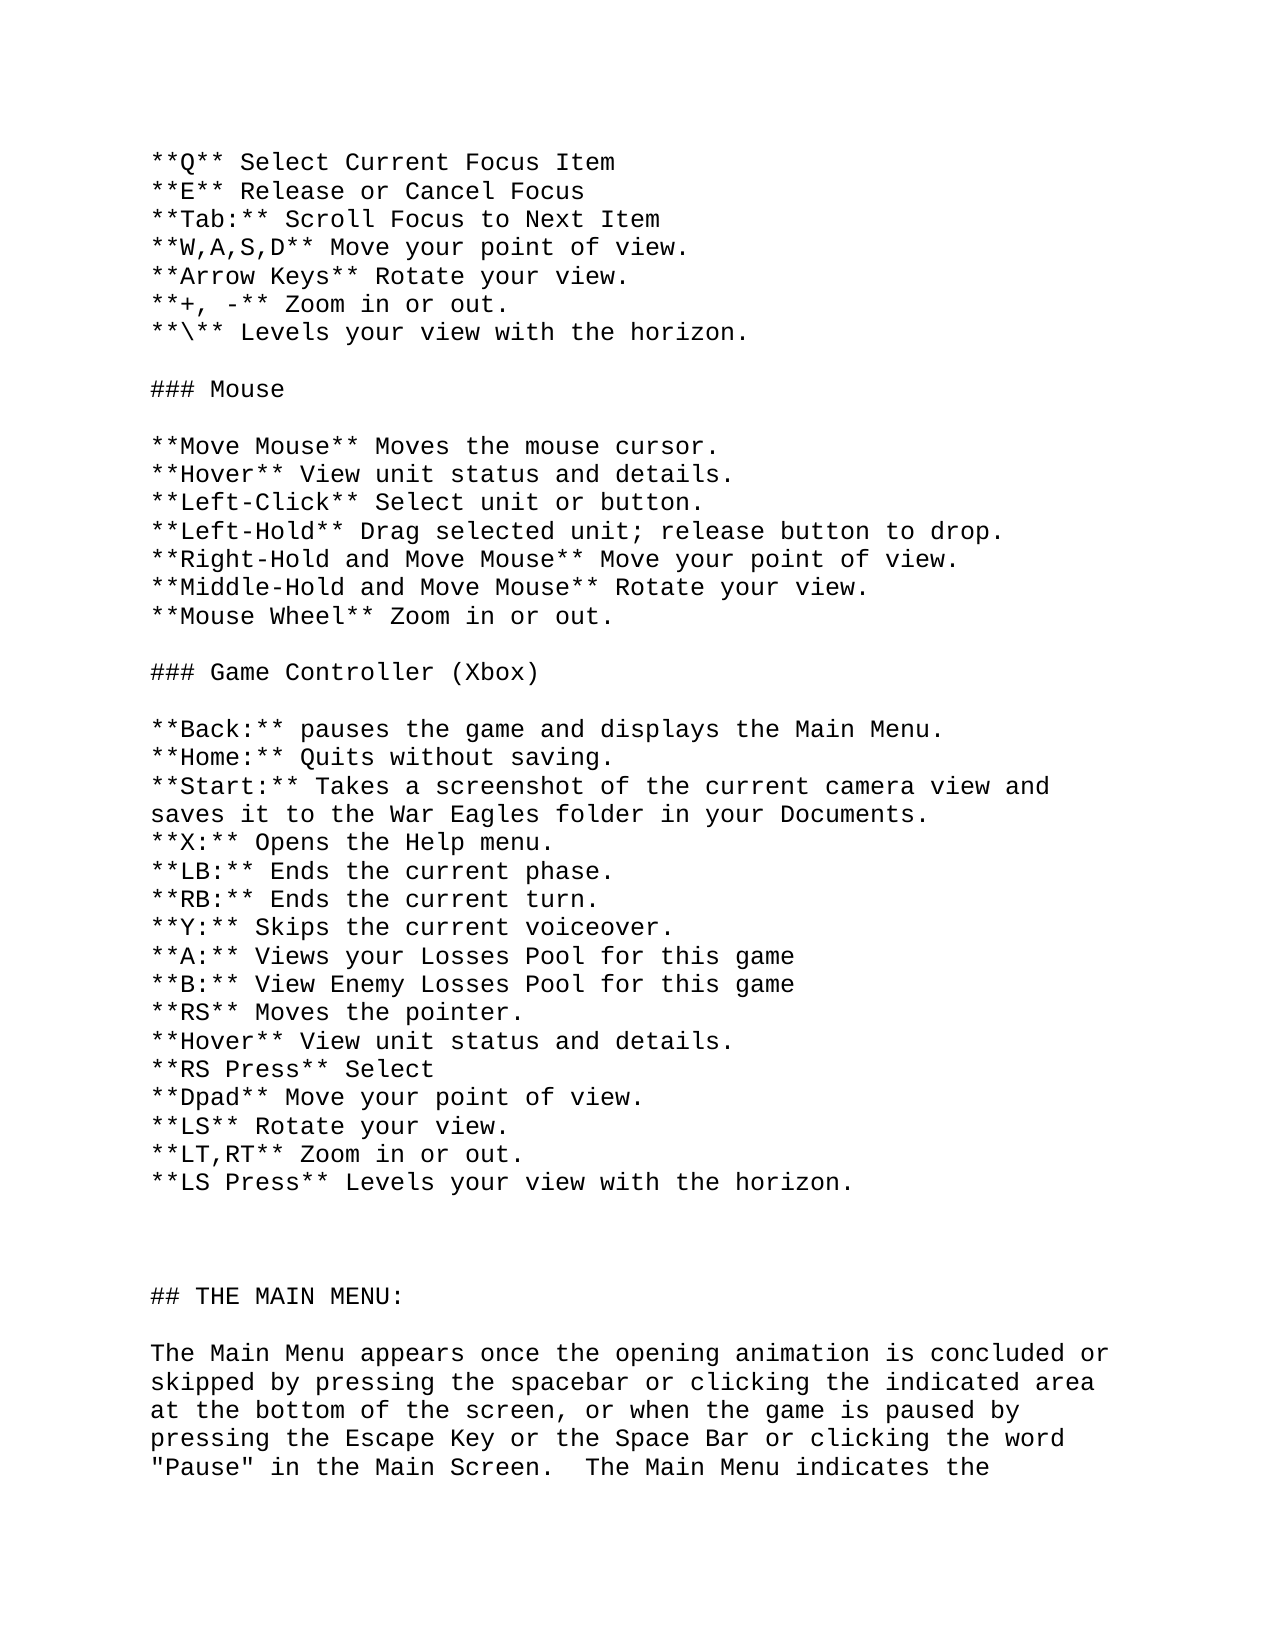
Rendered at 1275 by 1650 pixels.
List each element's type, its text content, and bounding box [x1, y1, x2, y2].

text **LT,RT** Zoom in or out. [150, 1142, 1125, 1170]
text **Tab:** Scroll Focus to Next Item **W,A,S,D** Move your point of view. **Arrow Keys** Rotate your view. [150, 207, 1125, 292]
text **Q** Select Current Focus Item [150, 150, 1125, 178]
text **RS** Moves the pointer. [150, 1000, 1125, 1028]
text **Back:** pauses the game and displays the Main Menu. **Home:** Quits without saving. [150, 717, 1125, 773]
text **B:** View Enemy Losses Pool for this game [150, 972, 1125, 1000]
text **+, -** Zoom in or out. [150, 292, 1125, 320]
text **X:** Opens the Help menu. **LB:** Ends the current phase. [150, 830, 1125, 887]
text **Start:** Takes a screenshot of the current camera view and saves it to the War Eagles folder in your Documents. [150, 773, 1125, 830]
text **LS Press** Levels your view with the horizon. [150, 1170, 1125, 1198]
text **Mouse Wheel** Zoom in or out. [150, 603, 1125, 632]
text **RB:** Ends the current turn. [150, 887, 1125, 915]
text **\** Levels your view with the horizon. ### Mouse **Move Mouse** Moves the mouse cursor. [150, 320, 1125, 462]
text **Left-Click** Select unit or button. [150, 490, 1125, 518]
text The Main Menu appears once the opening animation is concluded or skipped by pressing the spacebar or clicking the indicated area at the bottom of the screen, or when the game is paused by pressing the Escape Key or the Space Bar or clicking the word "Pause" in the Main Screen. The Main Menu indicates the [150, 1341, 1125, 1482]
text **Y:** Skips the current voiceover. [150, 915, 1125, 943]
text **RS Press** Select [150, 1057, 1125, 1085]
text ### Game Controller (Xbox) [150, 660, 1125, 688]
text ## THE MAIN MENU: [150, 1284, 1125, 1312]
text **Hover** View unit status and details. [150, 462, 1125, 490]
text **Hover** View unit status and details. [150, 1028, 1125, 1057]
text **A:** Views your Losses Pool for this game [150, 943, 1125, 972]
text **Left-Hold** Drag selected unit; release button to drop. **Right-Hold and Move Mouse** Move your point of view. **Middle-Hold and Move Mouse** Rotate your view. [150, 518, 1125, 603]
text **E** Release or Cancel Focus [150, 178, 1125, 207]
text **Dpad** Move your point of view. **LS** Rotate your view. [150, 1085, 1125, 1142]
